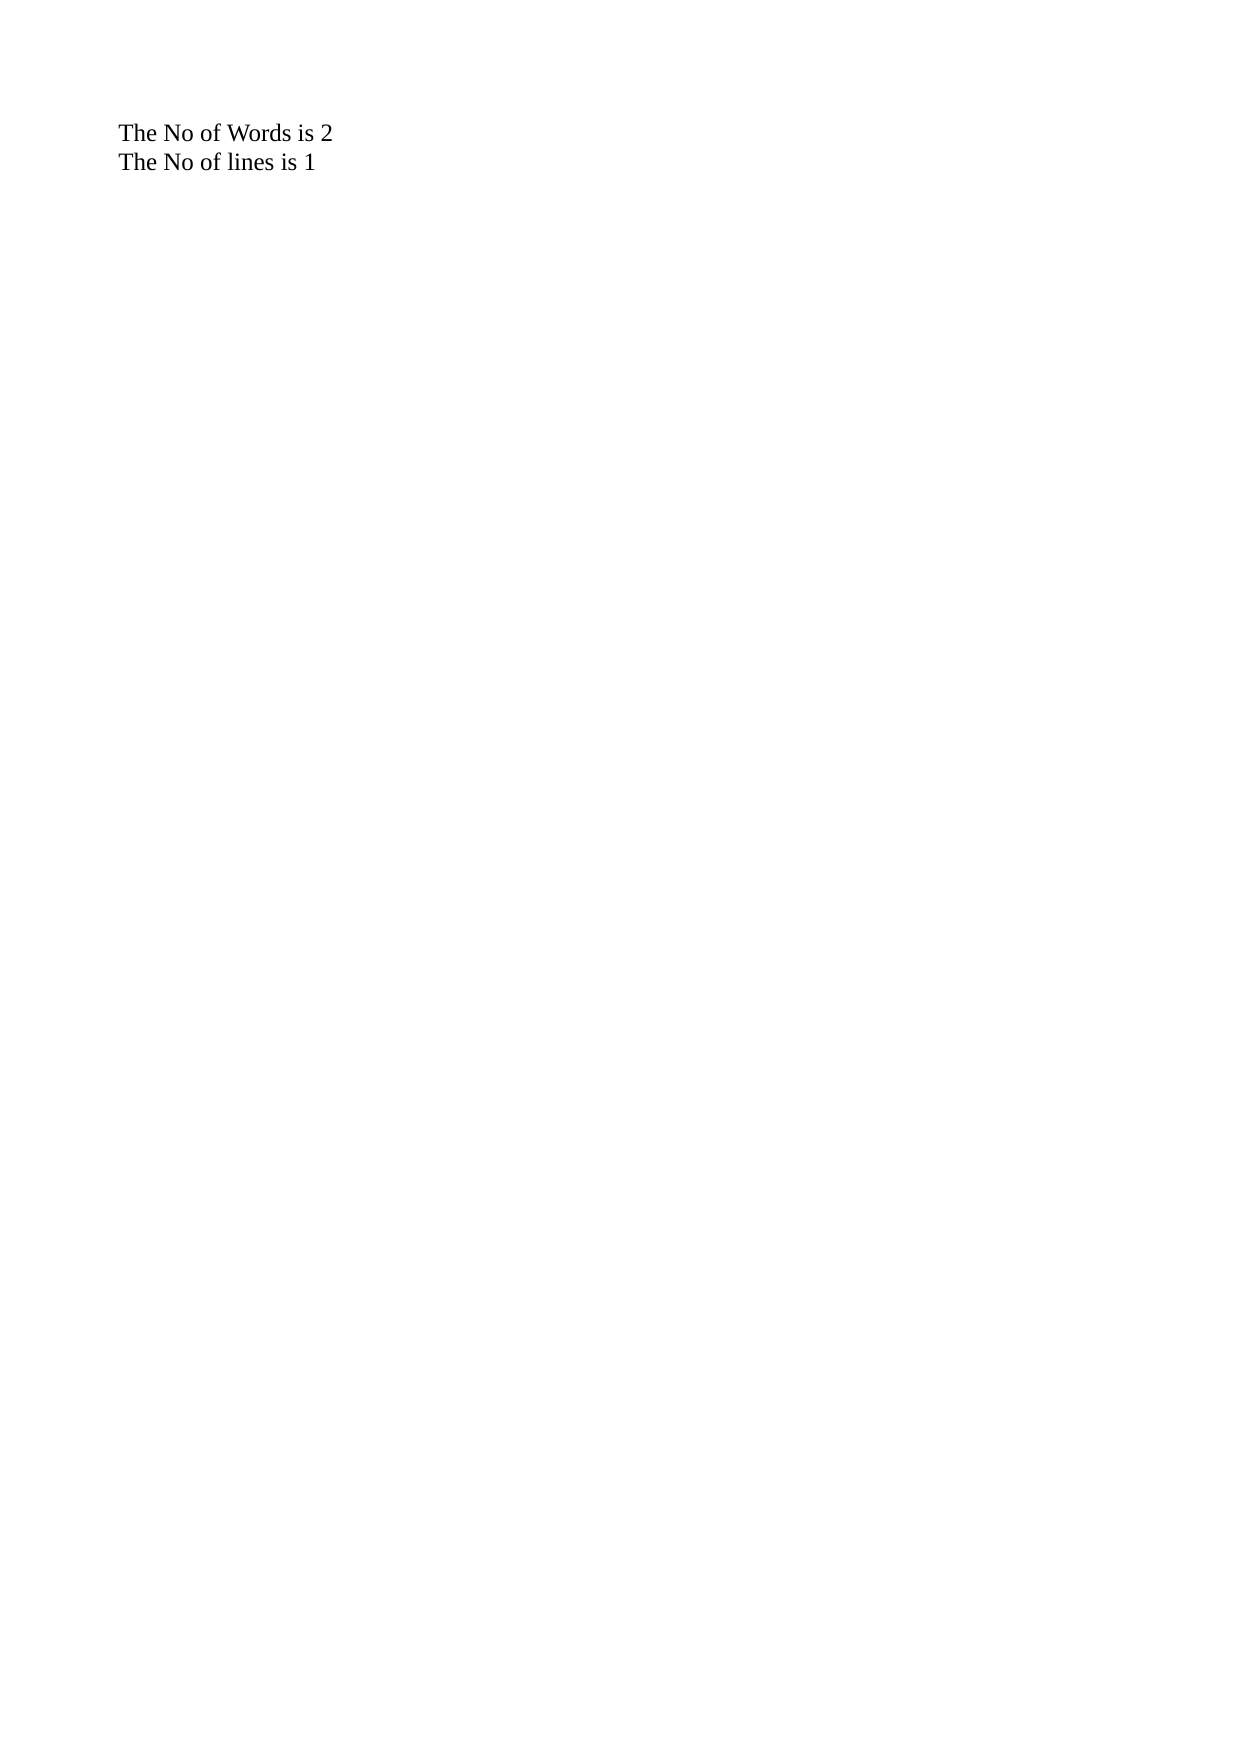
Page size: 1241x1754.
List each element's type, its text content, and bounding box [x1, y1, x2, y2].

text The No of lines is 1 [118, 147, 1122, 176]
text The No of Words is 2 [118, 118, 1122, 147]
